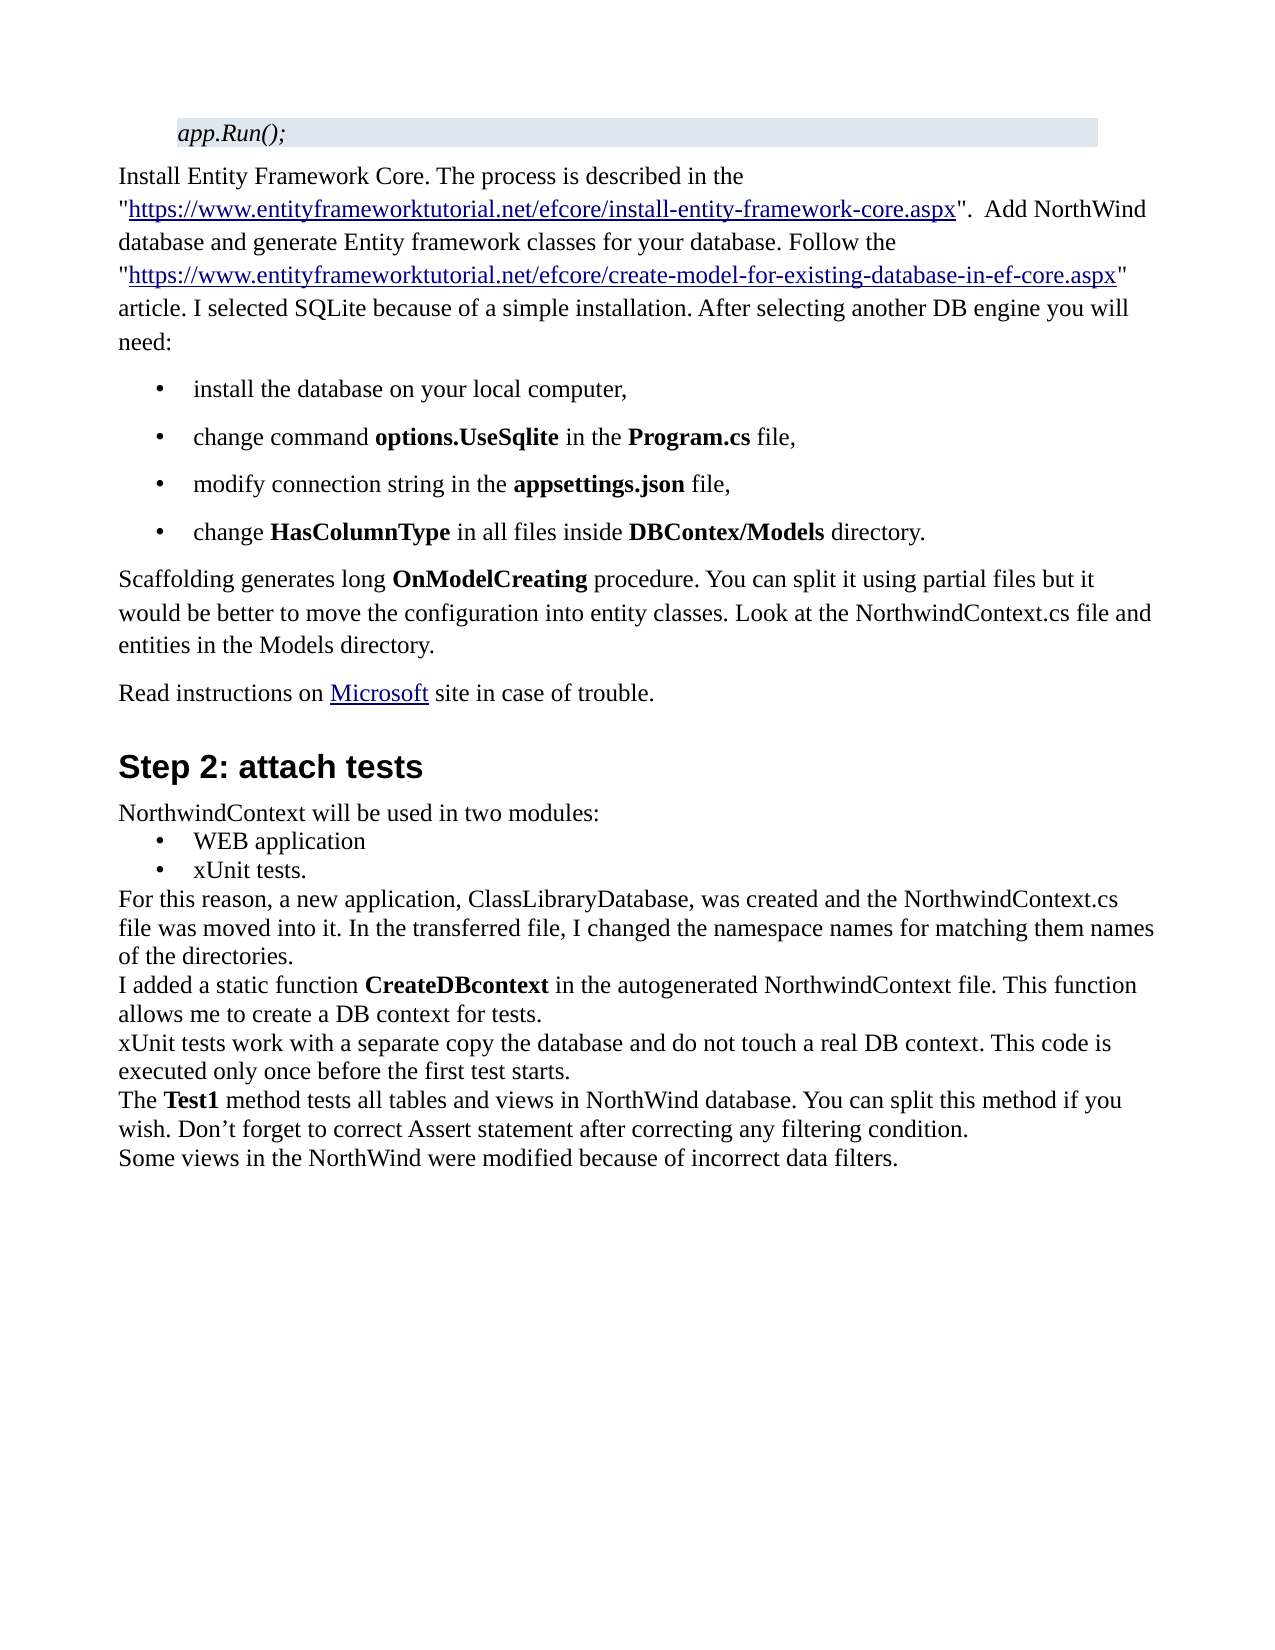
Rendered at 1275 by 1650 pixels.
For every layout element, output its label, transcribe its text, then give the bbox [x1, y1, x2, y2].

list change HasColumnType in all files inside DBContex/Models directory. [156, 517, 1157, 546]
list WEB application [156, 826, 1157, 855]
text The Test1 method tests all tables and views in NorthWind database. You can split this method if you wish. Don’t forget to correct Assert statement after correcting any filtering condition. [118, 1085, 1157, 1143]
subtitle Step 2: attach tests [118, 747, 1157, 785]
text Read instructions on Microsoft site in case of trouble. [118, 678, 1157, 707]
text app.Run(); [177, 118, 1098, 147]
list modify connection string in the appsettings.json file, [156, 469, 1157, 498]
text Install Entity Framework Core. The process is described in the "https://www.entityframeworktutorial.net/efcore/install-entity-framework-core.aspx". Add NorthWind database and generate Entity framework classes for your database. Follow the "https://www.entityframeworktutorial.net/efcore/create-model-for-existing-database-in-ef-core.aspx" article. I selected SQLite because of a simple installation. After selecting another DB engine you will need: [118, 161, 1157, 355]
text xUnit tests work with a separate copy the database and do not touch a real DB context. This code is executed only once before the first test starts. [118, 1028, 1157, 1085]
list xUnit tests. [156, 855, 1157, 884]
list install the database on your local computer, [156, 374, 1157, 403]
text For this reason, a new application, ClassLibraryDatabase, was created and the NorthwindContext.cs file was moved into it. In the transferred file, I changed the namespace names for matching them names of the directories. [118, 884, 1157, 970]
text I added a static function CreateDBcontext in the autogenerated NorthwindContext file. This function allows me to create a DB context for tests. [118, 970, 1157, 1028]
text NorthwindContext will be used in two modules: [118, 798, 1157, 826]
list change command options.UseSqlite in the Program.cs file, [156, 422, 1157, 451]
text Scaffolding generates long OnModelCreating procedure. You can split it using partial files but it would be better to move the configuration into entity classes. Look at the NorthwindContext.cs file and entities in the Models directory. [118, 564, 1157, 659]
text Some views in the NorthWind were modified because of incorrect data filters. [118, 1143, 1157, 1171]
